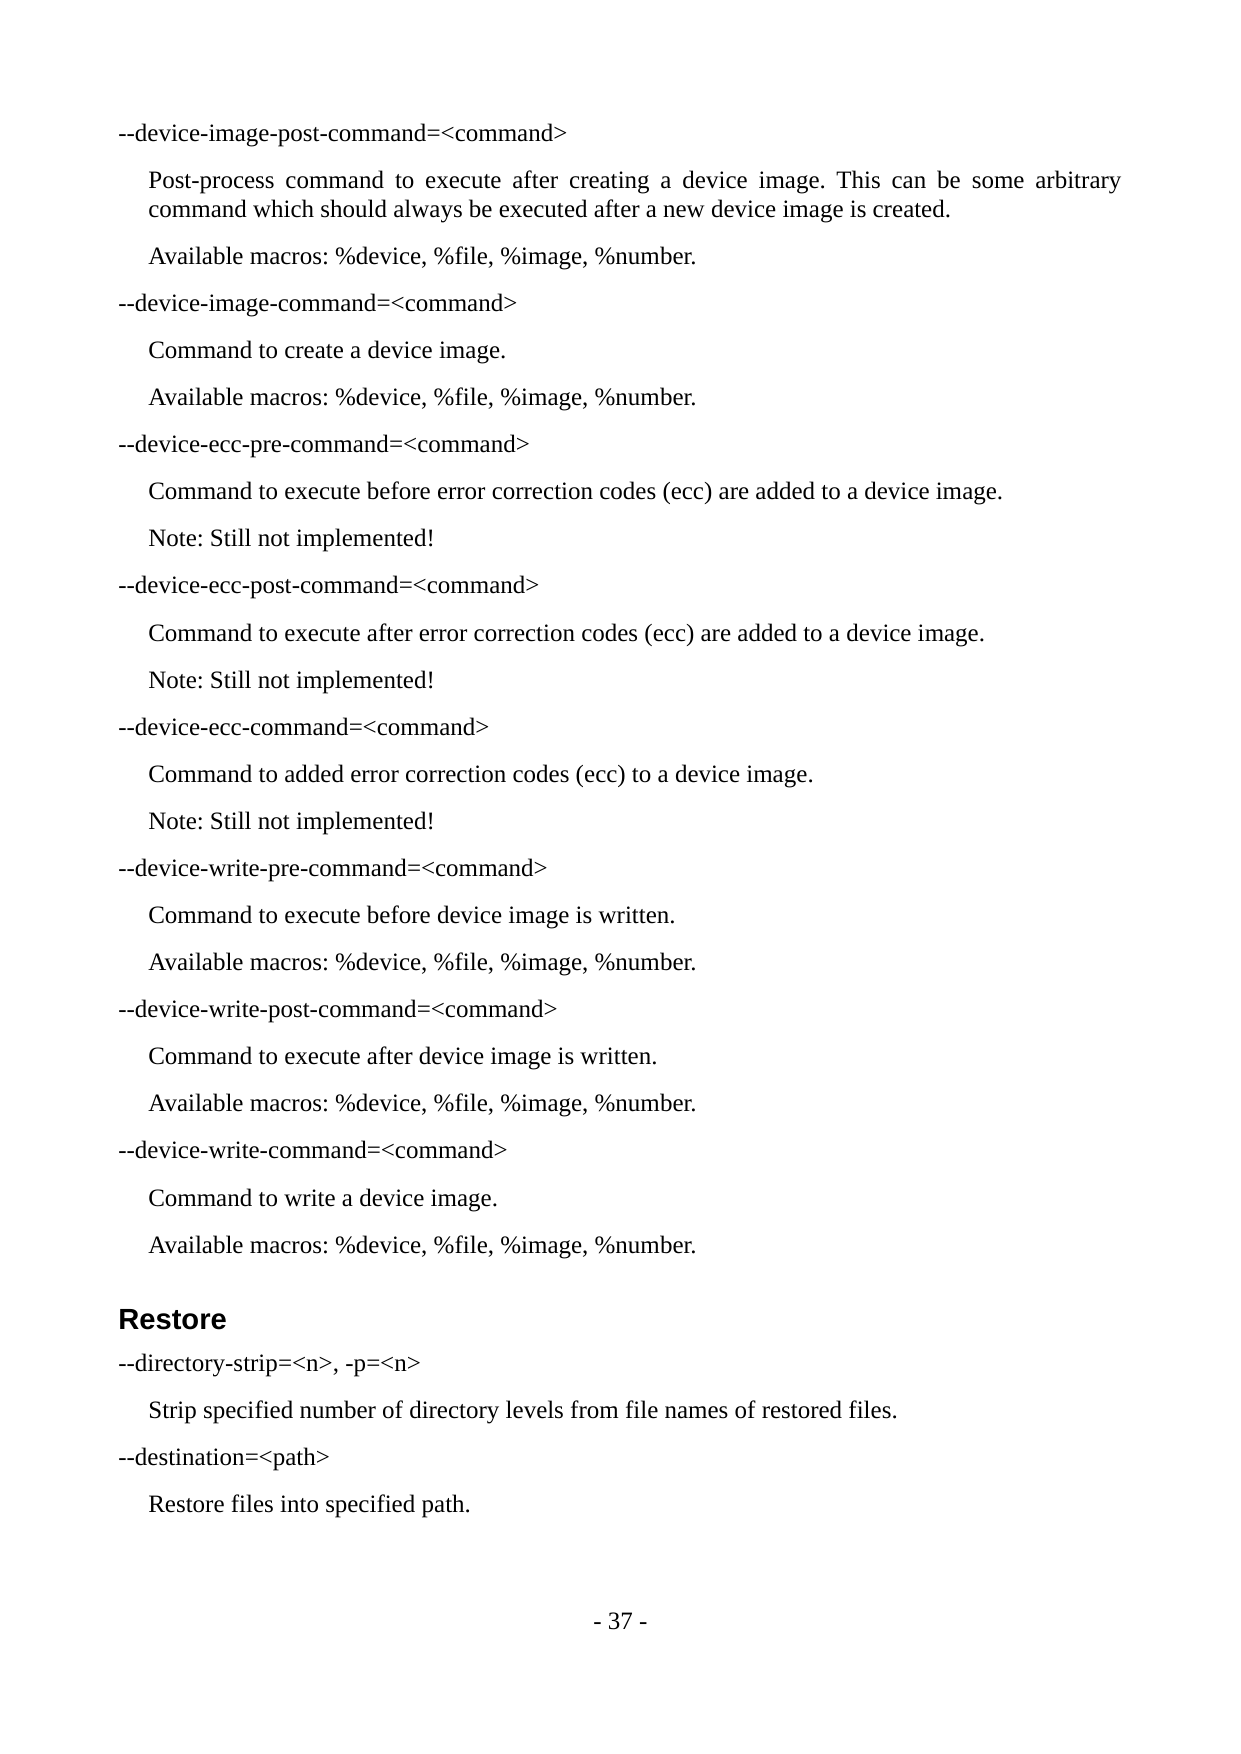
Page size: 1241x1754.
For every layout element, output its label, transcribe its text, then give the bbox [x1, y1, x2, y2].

text Note: Still not implemented! [148, 523, 1122, 552]
text Command to write a device image. [148, 1183, 1122, 1211]
subtitle Restore [118, 1302, 1122, 1335]
text Command to added error correction codes (ecc) to a device image. [148, 759, 1122, 788]
title --directory-strip=<n>, -p=<n> [118, 1348, 1122, 1377]
text Command to execute before device image is written. [148, 900, 1122, 929]
text Available macros: %device, %file, %image, %number. [148, 947, 1122, 976]
title --device-ecc-post-command=<command> [118, 571, 1122, 599]
text Command to execute after error correction codes (ecc) are added to a device image. [148, 618, 1122, 646]
text Note: Still not implemented! [148, 665, 1122, 693]
text Available macros: %device, %file, %image, %number. [148, 1230, 1122, 1258]
text Restore files into specified path. [148, 1489, 1122, 1518]
text Available macros: %device, %file, %image, %number. [148, 382, 1122, 411]
title --device-write-post-command=<command> [118, 994, 1122, 1023]
title --device-image-command=<command> [118, 288, 1122, 317]
text Available macros: %device, %file, %image, %number. [148, 1088, 1122, 1117]
text Command to execute after device image is written. [148, 1041, 1122, 1070]
text Note: Still not implemented! [148, 806, 1122, 835]
title --device-ecc-command=<command> [118, 712, 1122, 741]
title --device-ecc-pre-command=<command> [118, 429, 1122, 458]
text Available macros: %device, %file, %image, %number. [148, 241, 1122, 270]
title --device-image-post-command=<command> [118, 118, 1122, 147]
title --device-write-command=<command> [118, 1136, 1122, 1164]
text Post-process command to execute after creating a device image. This can be some arbitrary command which should always be executed after a new device image is created. [148, 165, 1122, 223]
text Command to execute before error correction codes (ecc) are added to a device image. [148, 476, 1122, 505]
title --destination=<path> [118, 1442, 1122, 1471]
title --device-write-pre-command=<command> [118, 853, 1122, 882]
text Command to create a device image. [148, 335, 1122, 364]
text Strip specified number of directory levels from file names of restored files. [148, 1395, 1122, 1424]
